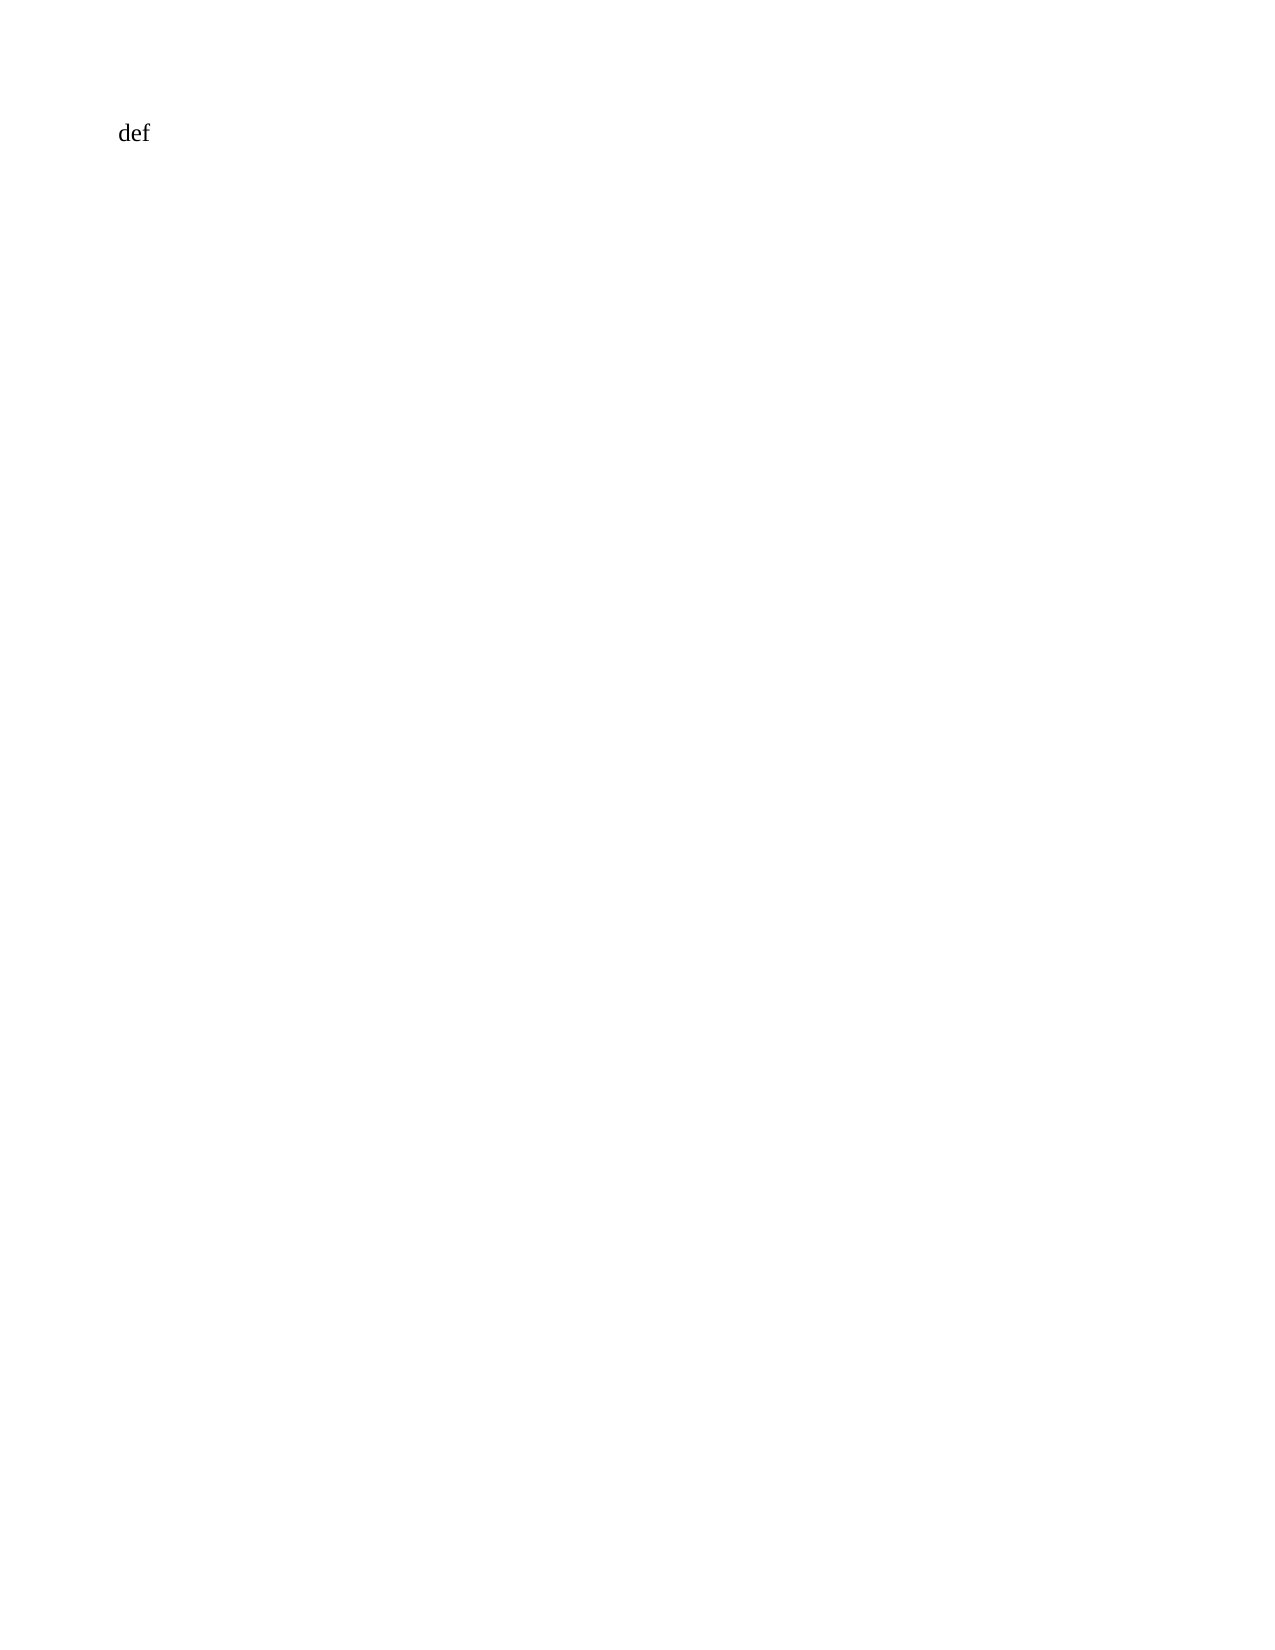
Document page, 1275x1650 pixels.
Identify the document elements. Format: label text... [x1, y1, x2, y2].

text def [118, 118, 1157, 147]
